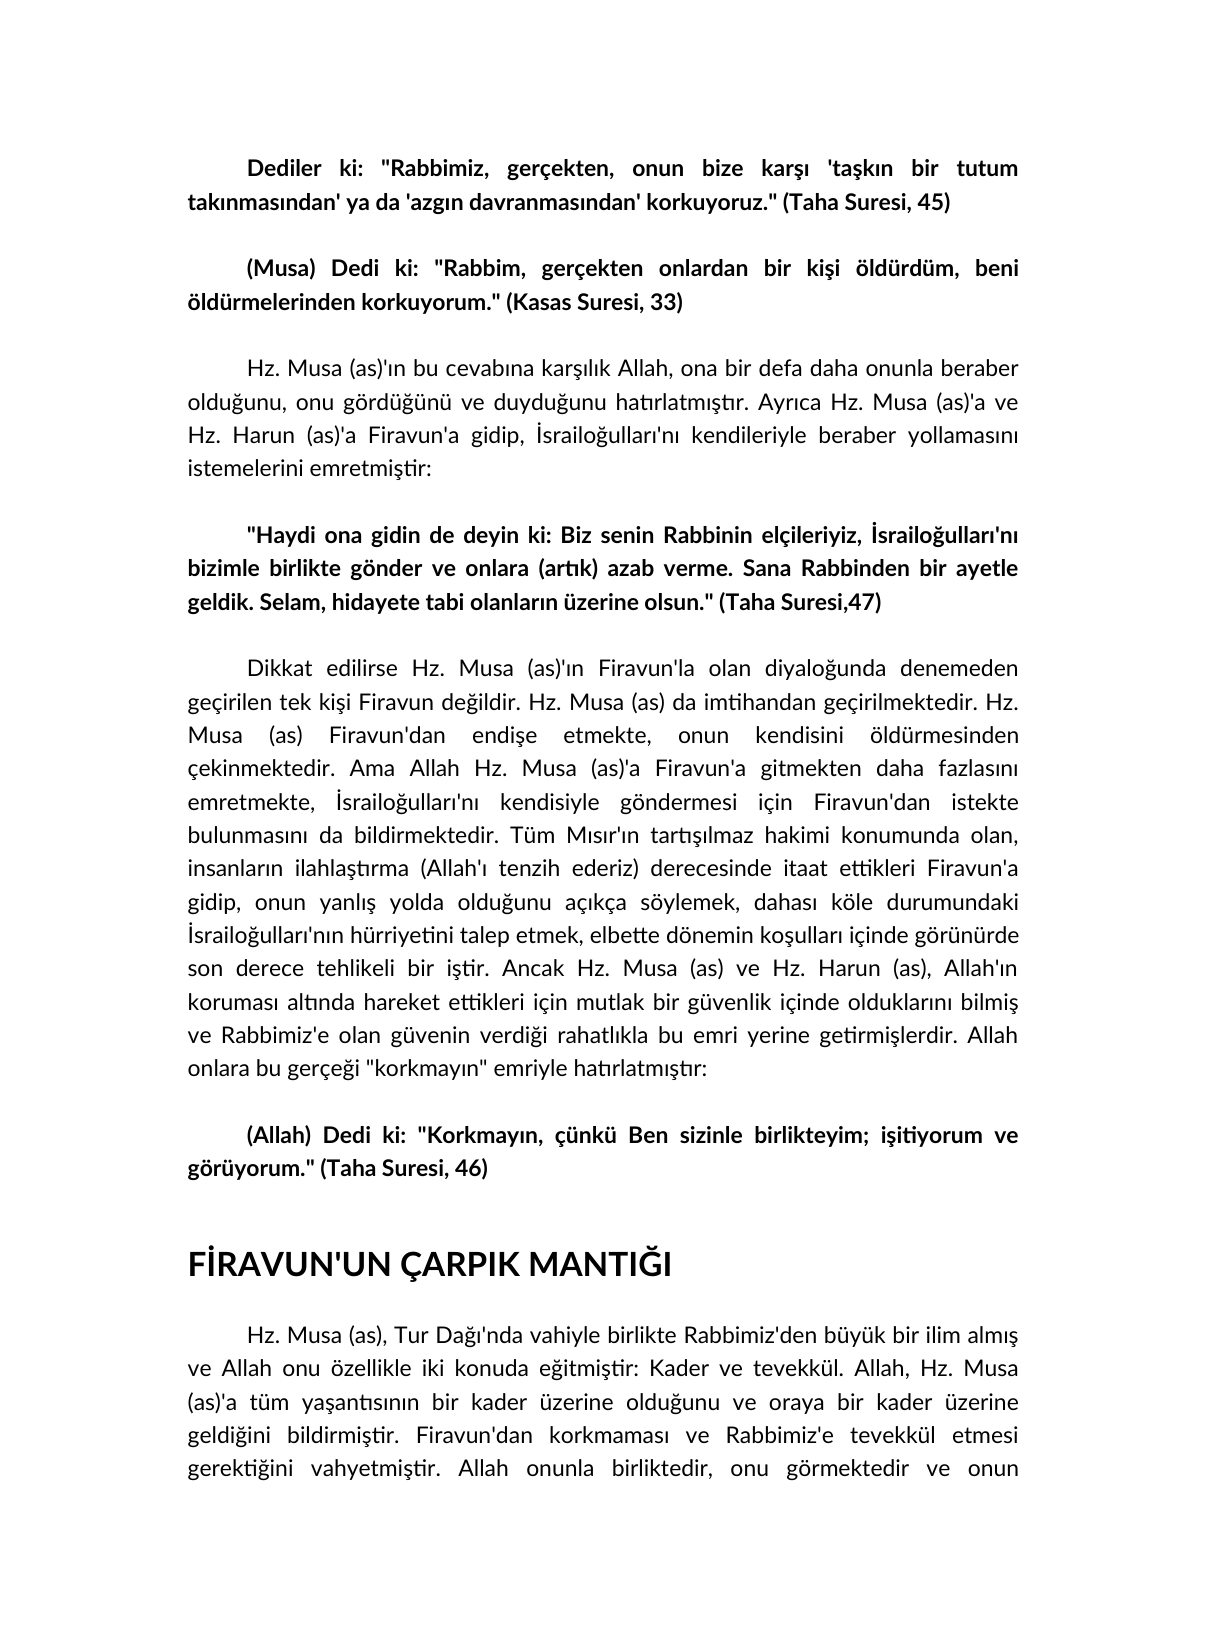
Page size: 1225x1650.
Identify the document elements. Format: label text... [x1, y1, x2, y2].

text "Haydi ona gidin de deyin ki: Biz senin Rabbinin elçileriyiz, İsrailoğulları'nı bizimle birlikte gönder ve onlara (artık) azab verme. Sana Rabbinden bir ayetle geldik. Selam, hidayete tabi olanların üzerine olsun." (Taha Suresi,47) [187, 517, 1020, 617]
text Dikkat edilirse Hz. Musa (as)'ın Firavun'la olan diyaloğunda denemeden geçirilen tek kişi Firavun değildir. Hz. Musa (as) da imtihandan geçirilmektedir. Hz. Musa (as) Firavun'dan endişe etmekte, onun kendisini öldürmesinden çekinmektedir. Ama Allah Hz. Musa (as)'a Firavun'a gitmekten daha fazlasını emretmekte, İsrailoğulları'nı kendisiyle göndermesi için Firavun'dan istekte bulunmasını da bildirmektedir. Tüm Mısır'ın tartışılmaz hakimi konumunda olan, insanların ilahlaştırma (Allah'ı tenzih ederiz) derecesinde itaat ettikleri Firavun'a gidip, onun yanlış yolda olduğunu açıkça söylemek, dahası köle durumundaki İsrailoğulları'nın hürriyetini talep etmek, elbette dönemin koşulları içinde görünürde son derece tehlikeli bir iştir. Ancak Hz. Musa (as) ve Hz. Harun (as), Allah'ın koruması altında hareket ettikleri için mutlak bir güvenlik içinde olduklarını bilmiş ve Rabbimiz'e olan güvenin verdiği rahatlıkla bu emri yerine getirmişlerdir. Allah onlara bu gerçeği "korkmayın" emriyle hatırlatmıştır: [187, 650, 1020, 1083]
text Hz. Musa (as)'ın bu cevabına karşılık Allah, ona bir defa daha onunla beraber olduğunu, onu gördüğünü ve duyduğunu hatırlatmıştır. Ayrıca Hz. Musa (as)'a ve Hz. Harun (as)'a Firavun'a gidip, İsrailoğulları'nı kendileriyle beraber yollamasını istemelerini emretmiştir: [187, 350, 1020, 483]
text (Musa) Dedi ki: "Rabbim, gerçekten onlardan bir kişi öldürdüm, beni öldürmelerinden korkuyorum." (Kasas Suresi, 33) [187, 250, 1020, 317]
text (Allah) Dedi ki: "Korkmayın, çünkü Ben sizinle birlikteyim; işitiyorum ve görüyorum." (Taha Suresi, 46) [187, 1117, 1020, 1183]
text Hz. Musa (as), Tur Dağı'nda vahiyle birlikte Rabbimiz'den büyük bir ilim almış ve Allah onu özellikle iki konuda eğitmiştir: Kader ve tevekkül. Allah, Hz. Musa (as)'a tüm yaşantısının bir kader üzerine olduğunu ve oraya bir kader üzerine geldiğini bildirmiştir. Firavun'dan korkmaması ve Rabbimiz'e tevekkül etmesi gerektiğini vahyetmiştir. Allah onunla birliktedir, onu görmektedir ve onun [187, 1317, 1020, 1483]
text FİRAVUN'UN ÇARPIK MANTIĞI [187, 1217, 1020, 1283]
text Dediler ki: "Rabbimiz, gerçekten, onun bize karşı 'taşkın bir tutum takınmasından' ya da 'azgın davranmasından' korkuyoruz." (Taha Suresi, 45) [187, 150, 1020, 217]
